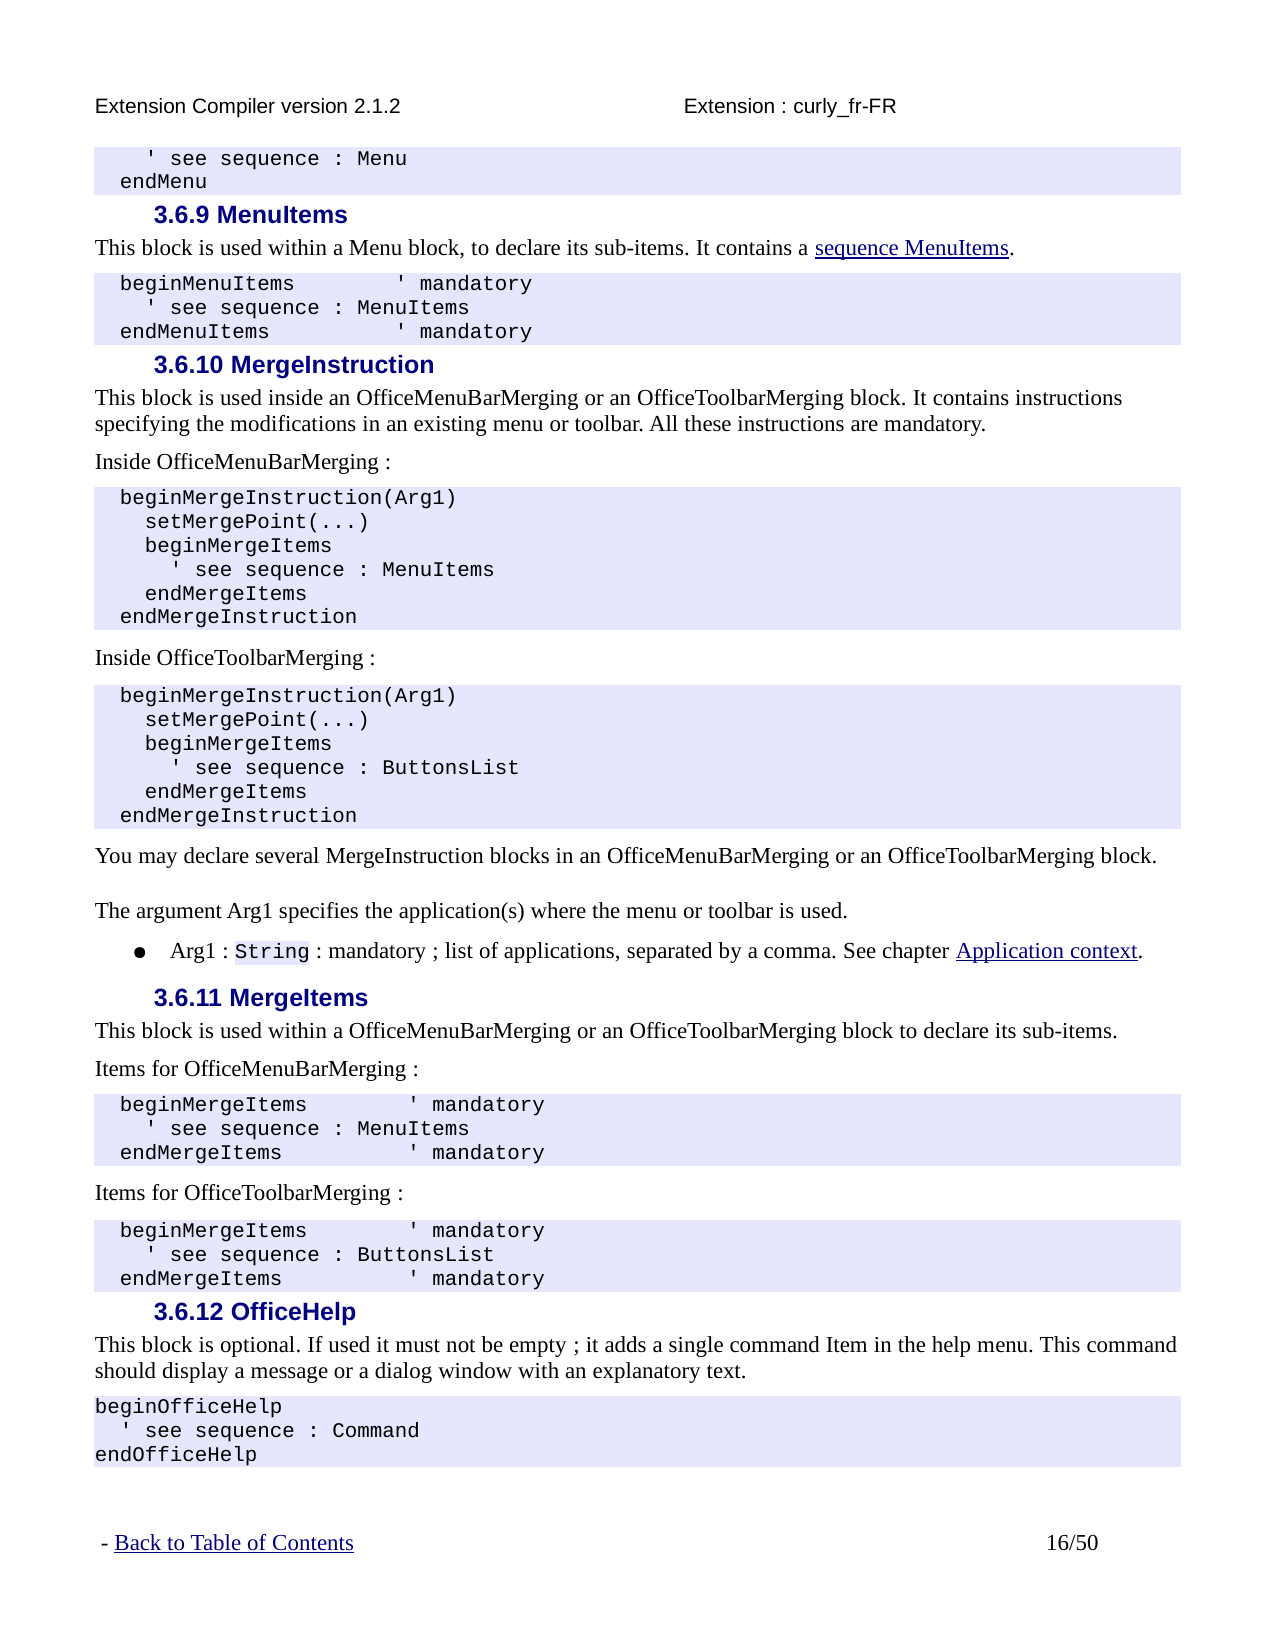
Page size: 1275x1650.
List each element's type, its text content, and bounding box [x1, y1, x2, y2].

text The argument Arg1 specifies the application(s) where the menu or toolbar is used. [94, 898, 1181, 924]
text endMenuItems ' mandatory [94, 321, 1181, 345]
text beginMergeInstruction(Arg1) [94, 487, 1181, 511]
text ' see sequence : MenuItems [94, 1118, 1181, 1142]
text This block is used within a OfficeMenuBarMerging or an OfficeToolbarMerging block to declare its sub-items. [94, 1018, 1181, 1043]
text beginMergeInstruction(Arg1) [94, 685, 1181, 709]
subtitle MenuItems [153, 201, 1181, 229]
text setMergePoint(...) [94, 511, 1181, 534]
text beginMergeItems [94, 534, 1181, 558]
text Inside OfficeMenuBarMerging : [94, 449, 1181, 474]
subtitle MergeItems [153, 984, 1181, 1012]
text endMergeInstruction [94, 606, 1181, 630]
text endMergeInstruction [94, 805, 1181, 829]
text beginMergeItems ' mandatory [94, 1220, 1181, 1244]
text setMergePoint(...) [94, 709, 1181, 733]
text This block is optional. If used it must not be empty ; it adds a single command Item in the help menu. This command should display a message or a dialog window with an explanatory text. [94, 1332, 1181, 1383]
text Items for OfficeToolbarMerging : [94, 1180, 1181, 1206]
text beginMergeItems ' mandatory [94, 1094, 1181, 1118]
text ' see sequence : Command [94, 1419, 1181, 1443]
text endOfficeHelp [94, 1443, 1181, 1467]
text endMergeItems ' mandatory [94, 1268, 1181, 1292]
text endMergeItems ' mandatory [94, 1142, 1181, 1166]
text ' see sequence : Menu [94, 147, 1181, 171]
text You may declare several MergeInstruction blocks in an OfficeMenuBarMerging or an OfficeToolbarMerging block. [94, 843, 1181, 869]
subtitle OfficeHelp [153, 1298, 1181, 1326]
text endMergeItems [94, 582, 1181, 606]
text Items for OfficeMenuBarMerging : [94, 1056, 1181, 1081]
text This block is used within a Menu block, to declare its sub-items. It contains a sequence MenuItems. [94, 235, 1181, 261]
text endMergeItems [94, 781, 1181, 805]
subtitle MergeInstruction [153, 351, 1181, 379]
text ' see sequence : ButtonsList [94, 1244, 1181, 1268]
list Arg1 : String : mandatory ; list of applications, separated by a comma. See chapter Application context. [132, 938, 1181, 965]
text ' see sequence : MenuItems [94, 558, 1181, 582]
text ' see sequence : MenuItems [94, 297, 1181, 321]
text ' see sequence : ButtonsList [94, 757, 1181, 781]
text beginOfficeHelp [94, 1396, 1181, 1419]
text beginMergeItems [94, 733, 1181, 757]
text endMenu [94, 171, 1181, 195]
text This block is used inside an OfficeMenuBarMerging or an OfficeToolbarMerging block. It contains instructions specifying the modifications in an existing menu or toolbar. All these instructions are mandatory. [94, 385, 1181, 436]
text beginMenuItems ' mandatory [94, 273, 1181, 297]
text Inside OfficeToolbarMerging : [94, 645, 1181, 671]
